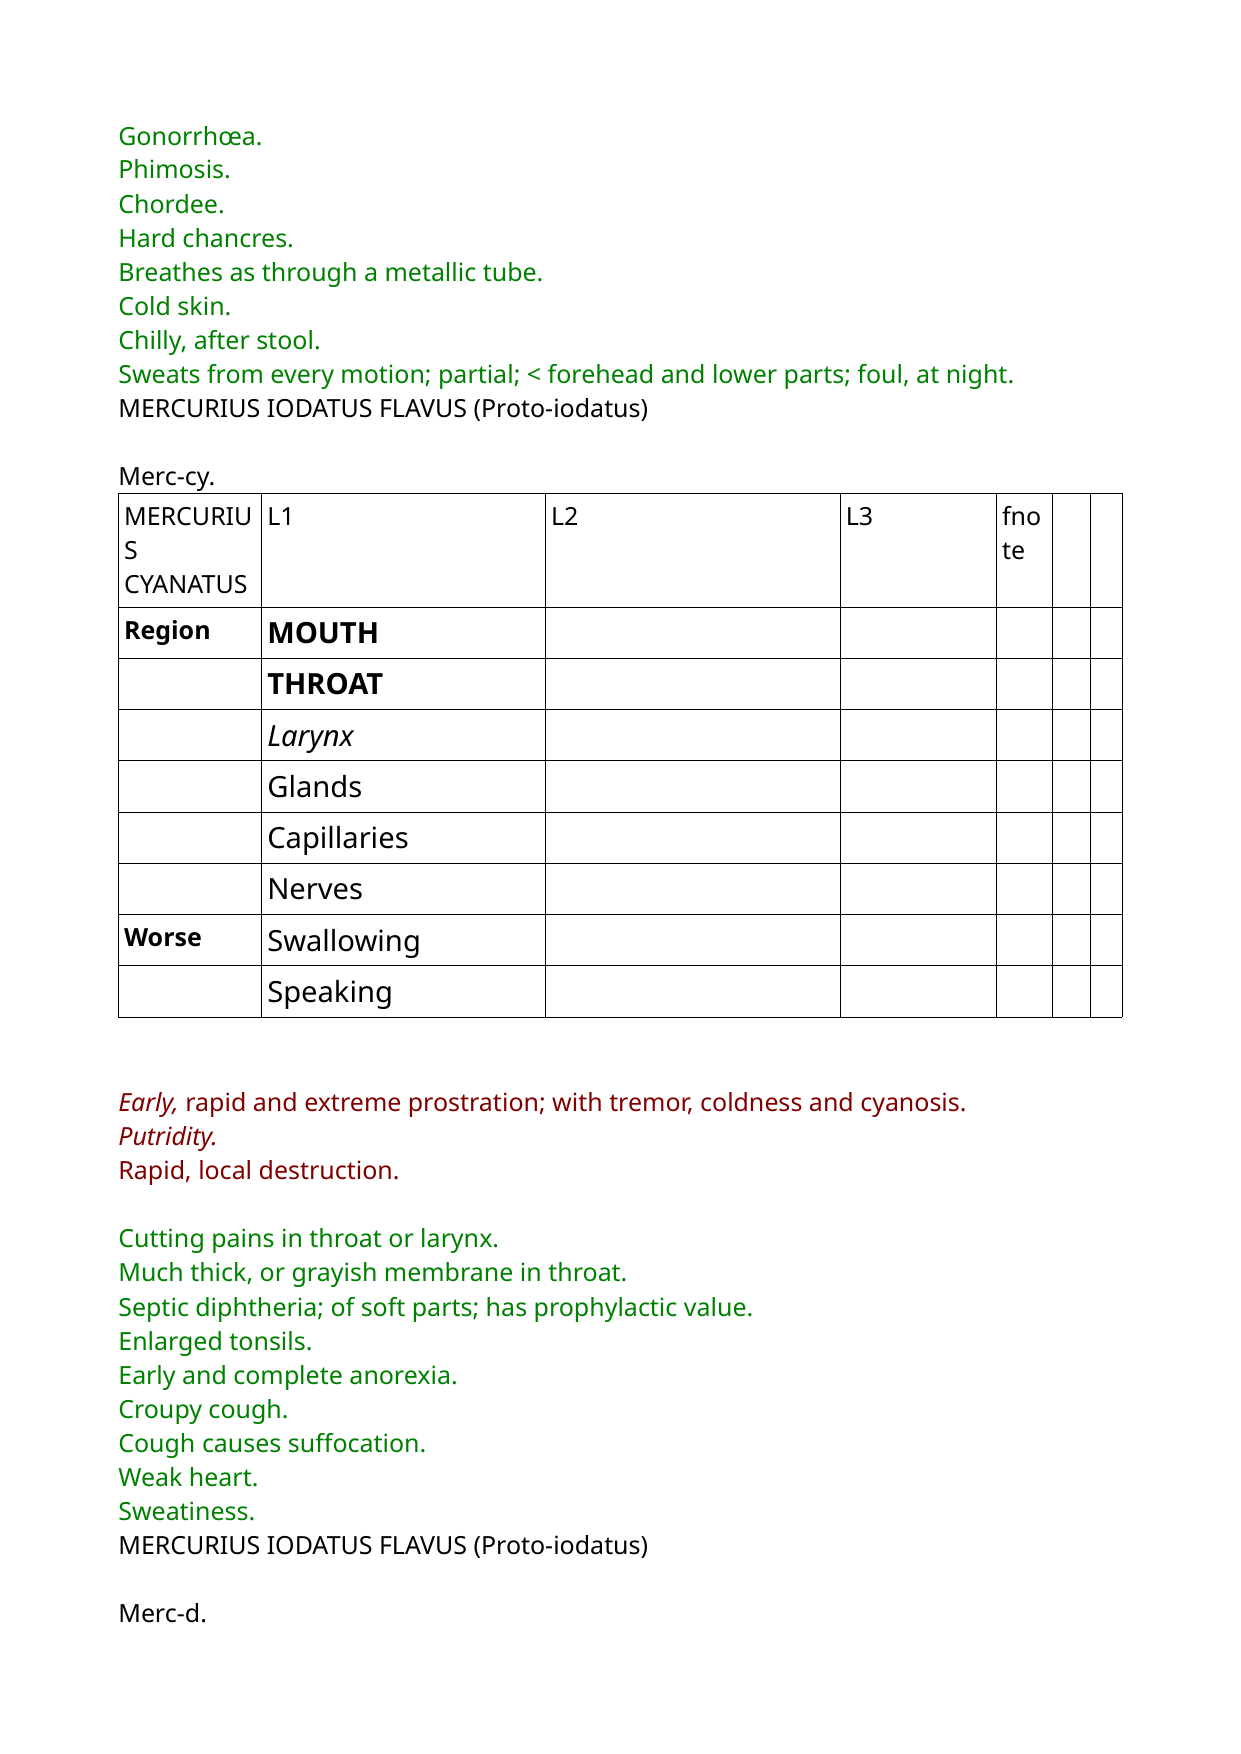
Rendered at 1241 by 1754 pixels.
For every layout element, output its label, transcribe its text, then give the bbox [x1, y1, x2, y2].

table_cell [1091, 915, 1122, 965]
table_cell [119, 864, 261, 914]
table_cell [841, 761, 996, 812]
table_cell [546, 864, 840, 914]
table_cell [1053, 761, 1090, 812]
table_cell [997, 710, 1052, 760]
table_cell [997, 864, 1052, 914]
text Croupy cough. [118, 1391, 1122, 1425]
table_cell [841, 710, 996, 760]
text Merc-cy. [118, 459, 1122, 493]
text MERCURIUS IODATUS FLAVUS (Proto-iodatus) [118, 391, 1122, 425]
table_cell [1091, 659, 1122, 709]
text Gonorrhœa. [118, 118, 1122, 152]
table_cell [997, 608, 1052, 658]
table_cell [1053, 915, 1090, 965]
table_header [1053, 494, 1090, 607]
table_cell [1091, 761, 1122, 812]
table_cell THROAT [262, 659, 545, 709]
table_cell [841, 915, 996, 965]
table_header [1091, 494, 1122, 607]
text Rapid, local destruction. [118, 1153, 1122, 1187]
text Early and complete anorexia. [118, 1357, 1122, 1391]
table_cell [1091, 813, 1122, 863]
text Cough causes suffocation. [118, 1425, 1122, 1459]
table_cell [1091, 966, 1122, 1017]
text Cutting pains in throat or larynx. [118, 1221, 1122, 1255]
table_cell [1091, 710, 1122, 760]
table_cell Worse [119, 915, 261, 965]
table_cell [119, 710, 261, 760]
table_cell [1053, 659, 1090, 709]
table_cell [546, 813, 840, 863]
table_cell [1053, 710, 1090, 760]
table_cell [546, 659, 840, 709]
text Chilly, after stool. [118, 322, 1122, 357]
text Early, rapid and extreme prostration; with tremor, coldness and cyanosis. [118, 1085, 1122, 1119]
table_cell [997, 966, 1052, 1017]
text MERCURIUS IODATUS FLAVUS (Proto-iodatus) [118, 1528, 1122, 1562]
table_cell Capillaries [262, 813, 545, 863]
text Sweatiness. [118, 1493, 1122, 1528]
table_cell [546, 761, 840, 812]
table_cell [841, 608, 996, 658]
table_cell [119, 659, 261, 709]
table_cell [1053, 608, 1090, 658]
text Cold skin. [118, 288, 1122, 322]
table_header L3 [841, 494, 996, 607]
table_cell [1091, 864, 1122, 914]
text Weak heart. [118, 1459, 1122, 1493]
table_cell Speaking [262, 966, 545, 1017]
table_cell [1053, 864, 1090, 914]
text Chordee. [118, 186, 1122, 220]
table_cell [546, 915, 840, 965]
table_cell Nerves [262, 864, 545, 914]
table_header L1 [262, 494, 545, 607]
text Phimosis. [118, 152, 1122, 186]
table_cell [997, 761, 1052, 812]
table_cell [841, 813, 996, 863]
table_cell [1091, 608, 1122, 658]
table_header MERCURIUS CYANATUS [119, 494, 261, 607]
table_cell [1053, 813, 1090, 863]
text Putridity. [118, 1119, 1122, 1153]
table_cell [546, 966, 840, 1017]
table_header L2 [546, 494, 840, 607]
table_cell Region [119, 608, 261, 658]
table_cell [997, 813, 1052, 863]
table_cell [841, 966, 996, 1017]
table_header fnote [997, 494, 1052, 607]
table_cell [841, 659, 996, 709]
text Sweats from every motion; partial; < forehead and lower parts; foul, at night. [118, 357, 1122, 391]
table_cell Swallowing [262, 915, 545, 965]
table_cell [997, 659, 1052, 709]
text Breathes as through a metallic tube. [118, 254, 1122, 288]
table_cell [546, 710, 840, 760]
table_cell [119, 761, 261, 812]
table_cell Larynx [262, 710, 545, 760]
text Enlarged tonsils. [118, 1323, 1122, 1357]
table_cell [997, 915, 1052, 965]
table_cell MOUTH [262, 608, 545, 658]
text Merc-d. [118, 1596, 1122, 1630]
text Hard chancres. [118, 220, 1122, 254]
text Septic diphtheria; of soft parts; has prophylactic value. [118, 1289, 1122, 1323]
table_cell Glands [262, 761, 545, 812]
table_cell [119, 966, 261, 1017]
table_cell [546, 608, 840, 658]
table_cell [1053, 966, 1090, 1017]
text Much thick, or grayish membrane in throat. [118, 1255, 1122, 1289]
table_cell [841, 864, 996, 914]
table_cell [119, 813, 261, 863]
